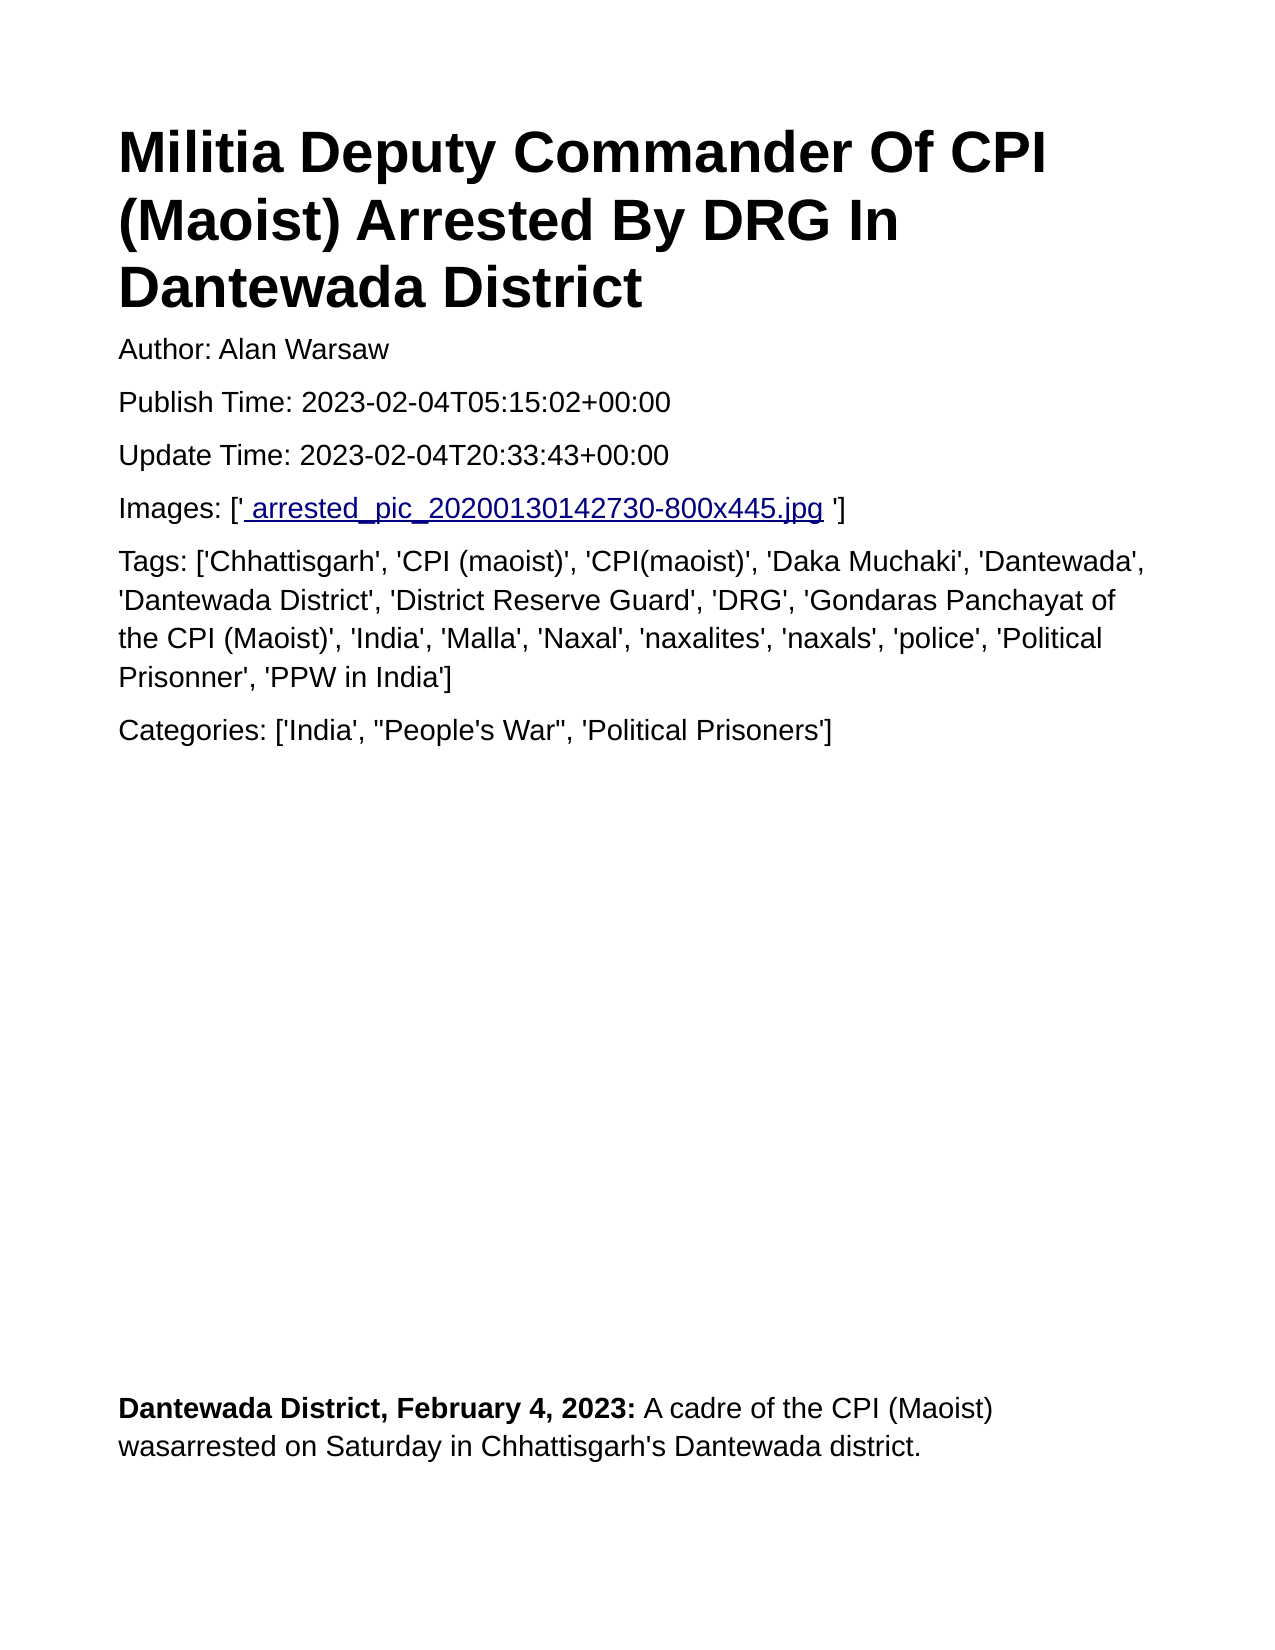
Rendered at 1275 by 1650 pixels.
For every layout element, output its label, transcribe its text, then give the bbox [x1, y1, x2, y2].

text Images: [' arrested_pic_20200130142730-800x445.jpg '] [118, 491, 1157, 525]
text Tags: ['Chhattisgarh', 'CPI (maoist)', 'CPI(maoist)', 'Daka Muchaki', 'Dantewada', 'Dantewada District', 'District Reserve Guard', 'DRG', 'Gondaras Panchayat of the CPI (Maoist)', 'India', 'Malla', 'Naxal', 'naxalites', 'naxals', 'police', 'Political Prisonner', 'PPW in India'] [118, 544, 1157, 693]
subtitle Militia Deputy Commander Of CPI (Maoist) Arrested By DRG In Dantewada District [118, 118, 1157, 319]
text Categories: ['India', "People's War", 'Political Prisoners'] [118, 713, 1157, 747]
text Dantewada District, February 4, 2023: A cadre of the CPI (Maoist) wasarrested on Saturday in Chhattisgarh's Dantewada district. [118, 1391, 1157, 1463]
text Author: Alan Warsaw [118, 332, 1157, 365]
text Update Time: 2023-02-04T20:33:43+00:00 [118, 438, 1157, 472]
text Publish Time: 2023-02-04T05:15:02+00:00 [118, 385, 1157, 418]
